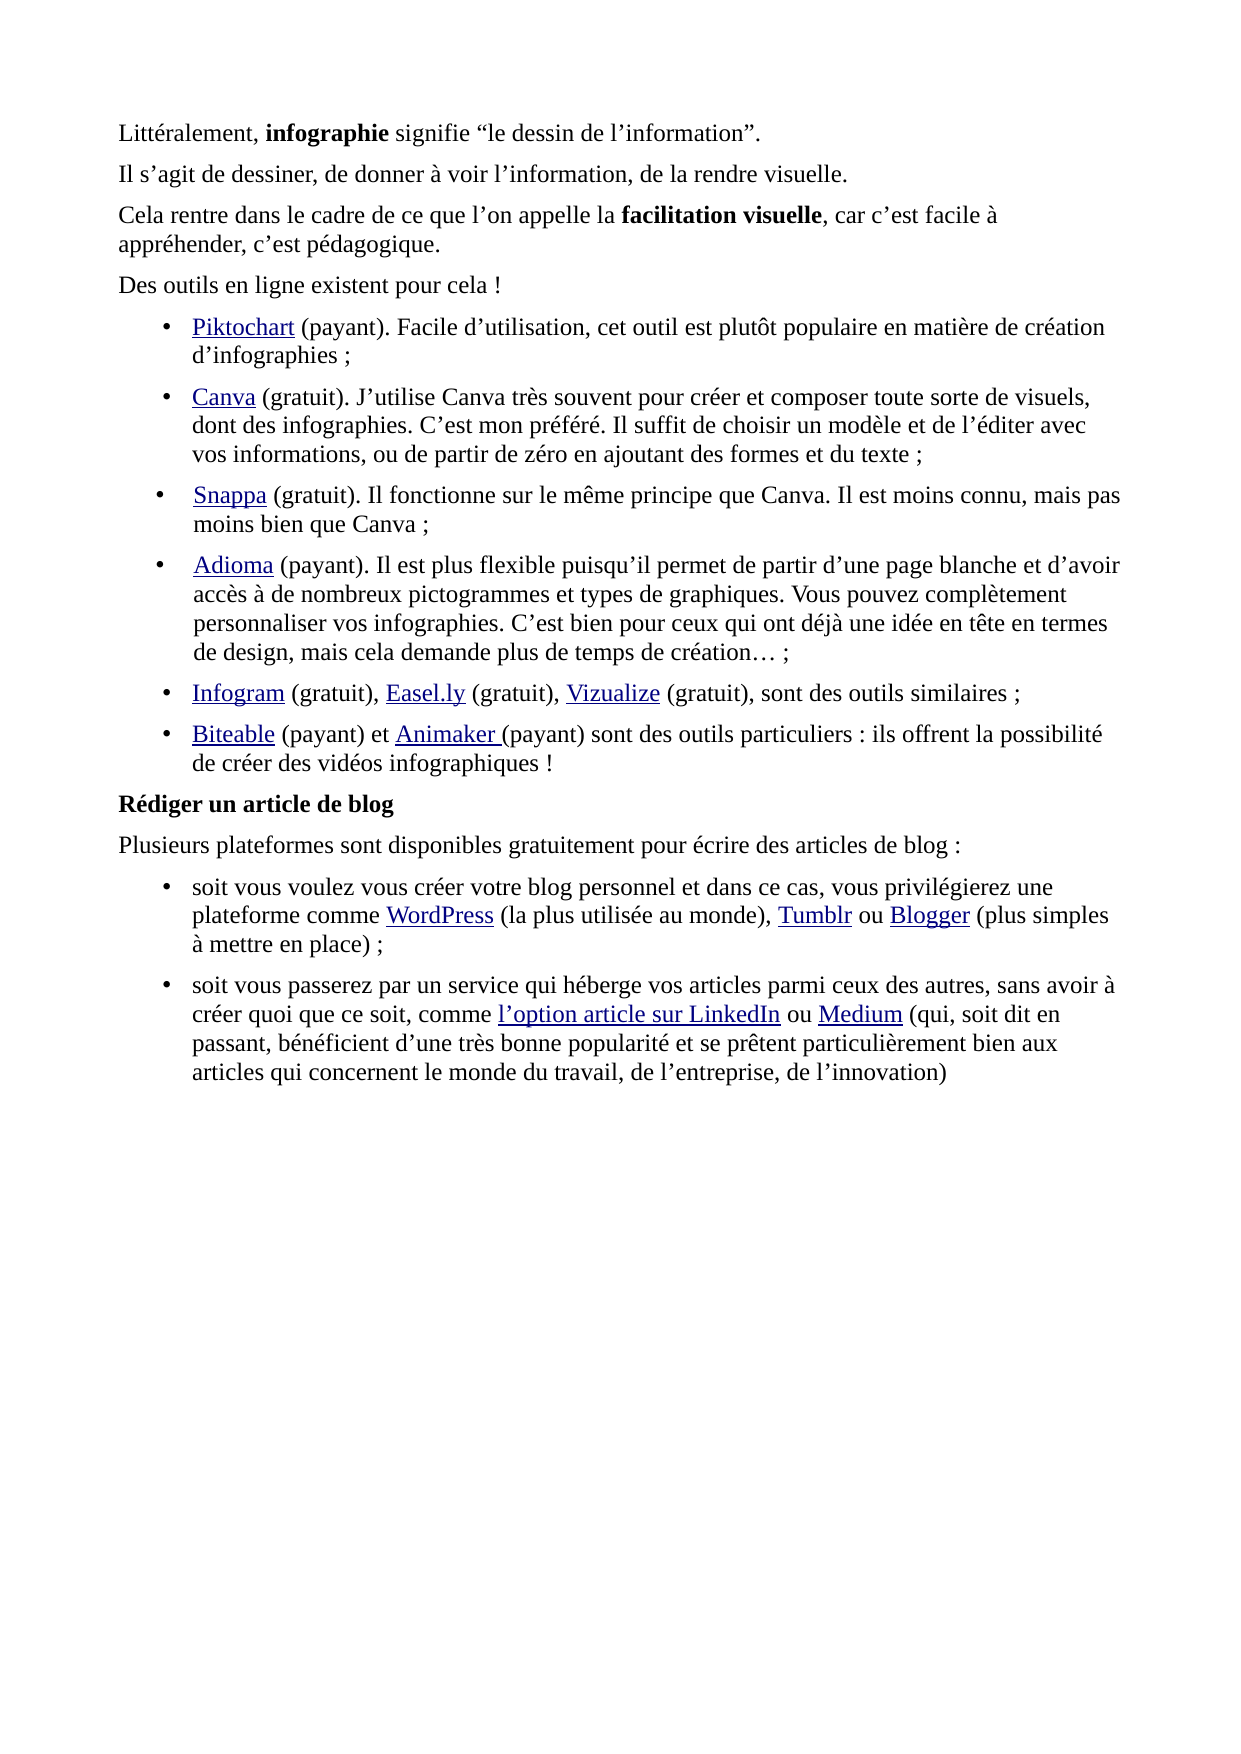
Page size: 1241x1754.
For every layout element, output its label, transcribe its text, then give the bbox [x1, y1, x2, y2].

list Piktochart (payant). Facile d’utilisation, cet outil est plutôt populaire en matière de création d’infographies ; [162, 312, 1122, 369]
text Il s’agit de dessiner, de donner à voir l’information, de la rendre visuelle. [118, 159, 1122, 188]
text Littéralement, infographie signifie “le dessin de l’information”. [118, 118, 1122, 147]
text Des outils en ligne existent pour cela ! [118, 271, 1122, 299]
list soit vous voulez vous créer votre blog personnel et dans ce cas, vous privilégierez une plateforme comme WordPress (la plus utilisée au monde), Tumblr ou Blogger (plus simples à mettre en place) ; [162, 872, 1122, 958]
text Rédiger un article de blog [118, 789, 1122, 818]
text Plusieurs plateformes sont disponibles gratuitement pour écrire des articles de blog : [118, 831, 1122, 859]
list Snappa (gratuit). Il fonctionne sur le même principe que Canva. Il est moins connu, mais pas moins bien que Canva ; [156, 481, 1122, 538]
list soit vous passerez par un service qui héberge vos articles parmi ceux des autres, sans avoir à créer quoi que ce soit, comme l’option article sur LinkedIn ou Medium (qui, soit dit en passant, bénéficient d’une très bonne popularité et se prêtent particulièrement bien aux articles qui concernent le monde du travail, de l’entreprise, de l’innovation) [162, 971, 1122, 1086]
list Adioma (payant). Il est plus flexible puisqu’il permet de partir d’une page blanche et d’avoir accès à de nombreux pictogrammes et types de graphiques. Vous pouvez complètement personnaliser vos infographies. C’est bien pour ceux qui ont déjà une idée en tête en termes de design, mais cela demande plus de temps de création… ; [156, 551, 1122, 666]
list Infogram (gratuit), Easel.ly (gratuit), Vizualize (gratuit), sont des outils similaires ; [162, 678, 1122, 707]
text Cela rentre dans le cadre de ce que l’on appelle la facilitation visuelle, car c’est facile à appréhender, c’est pédagogique. [118, 201, 1122, 258]
list Canva (gratuit). J’utilise Canva très souvent pour créer et composer toute sorte de visuels, dont des infographies. C’est mon préféré. Il suffit de choisir un modèle et de l’éditer avec vos informations, ou de partir de zéro en ajoutant des formes et du texte ; [162, 382, 1122, 468]
list Biteable (payant) et Animaker (payant) sont des outils particuliers : ils offrent la possibilité de créer des vidéos infographiques ! [162, 719, 1122, 777]
